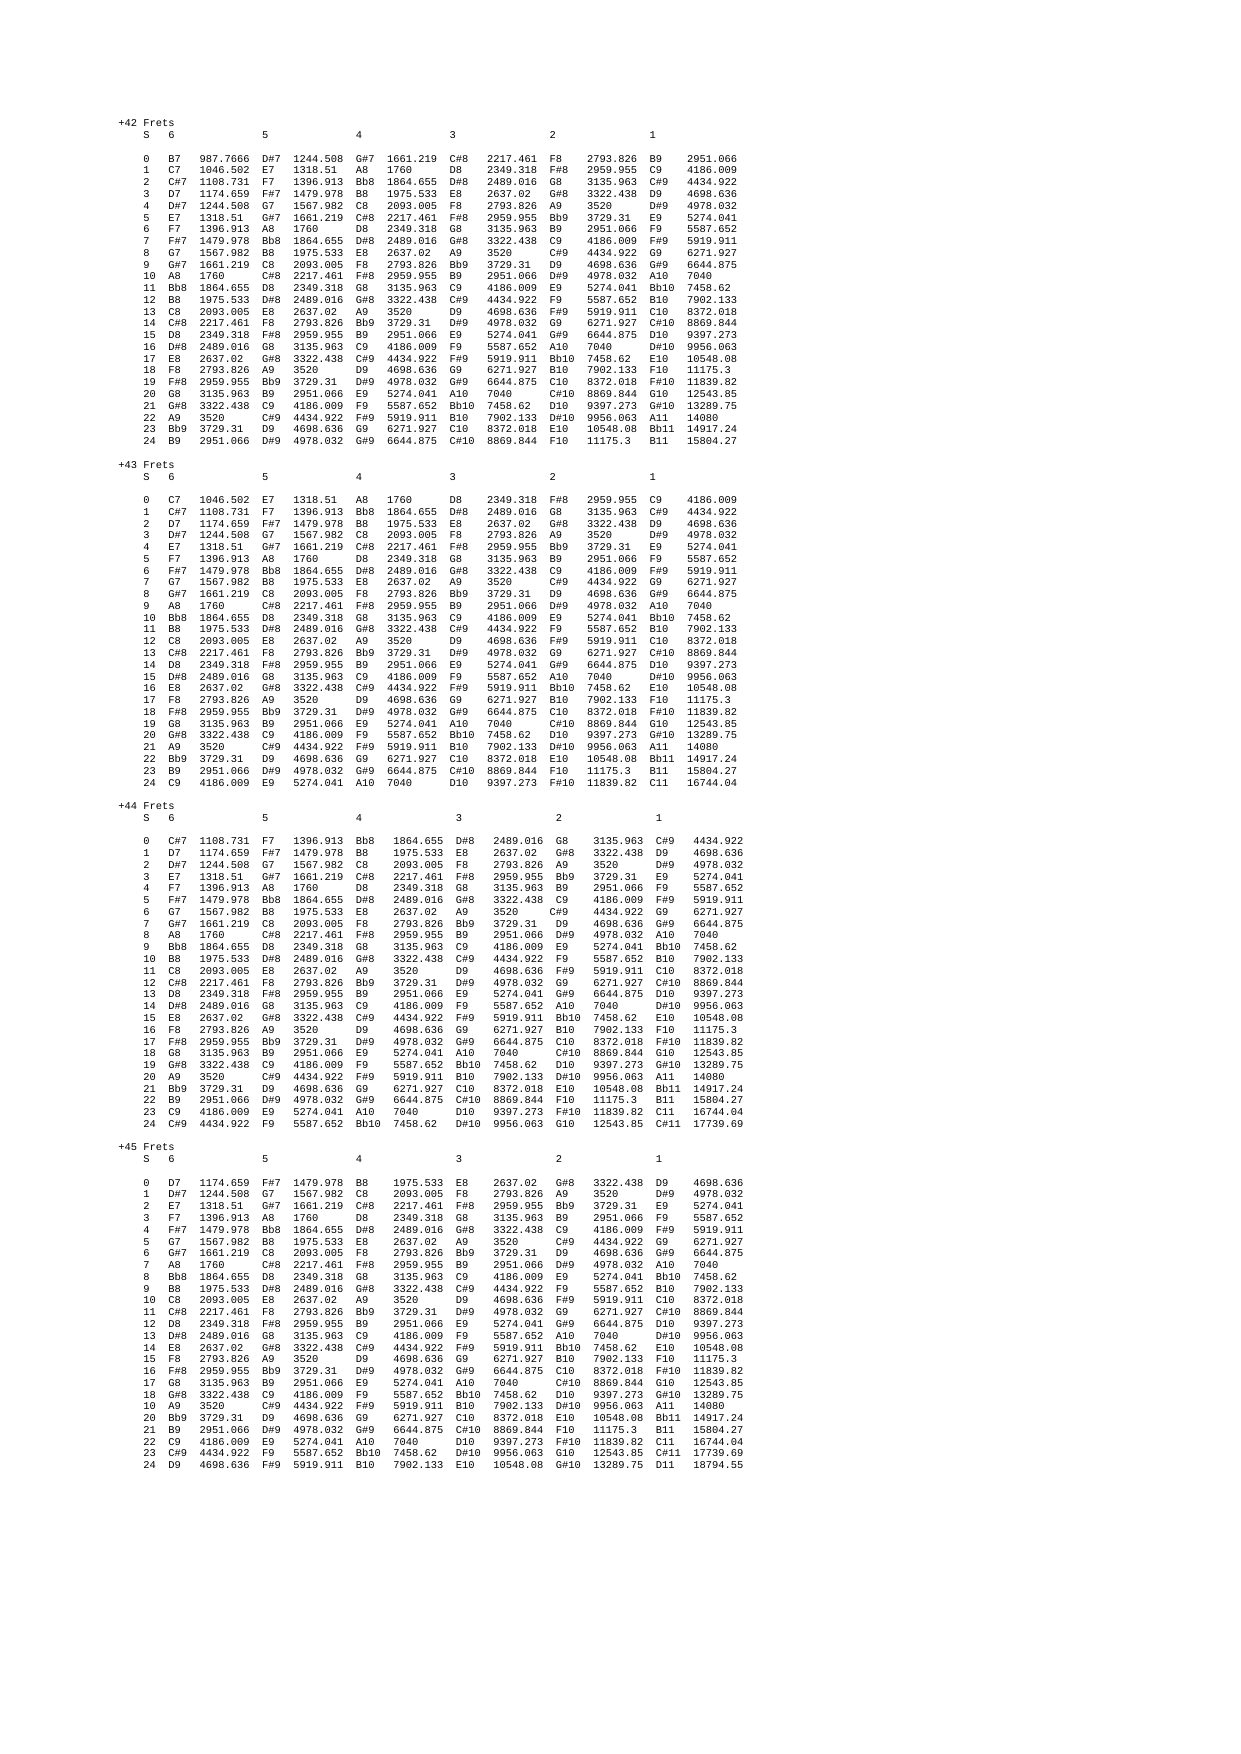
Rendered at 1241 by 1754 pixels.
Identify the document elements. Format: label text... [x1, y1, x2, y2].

text 13 C#8 2217.461 F8 2793.826 Bb9 3729.31 D#9 4978.032 G9 6271.927 C#10 8869.844 [118, 648, 1122, 659]
text 18 G#8 3322.438 C9 4186.009 F9 5587.652 Bb10 7458.62 D10 9397.273 G#10 13289.75 [118, 1389, 1122, 1401]
text 2 D7 1174.659 F#7 1479.978 B8 1975.533 E8 2637.02 G#8 3322.438 D9 4698.636 [118, 518, 1122, 530]
text 22 Bb9 3729.31 D9 4698.636 G9 6271.927 C10 8372.018 E10 10548.08 Bb11 14917.24 [118, 754, 1122, 766]
text 16 E8 2637.02 G#8 3322.438 C#9 4434.922 F#9 5919.911 Bb10 7458.62 E10 10548.08 [118, 683, 1122, 695]
text 5 F7 1396.913 A8 1760 D8 2349.318 G8 3135.963 B9 2951.066 F9 5587.652 [118, 554, 1122, 565]
text 21 Bb9 3729.31 D9 4698.636 G9 6271.927 C10 8372.018 E10 10548.08 Bb11 14917.24 [118, 1083, 1122, 1095]
text 5 E7 1318.51 G#7 1661.219 C#8 2217.461 F#8 2959.955 Bb9 3729.31 E9 5274.041 [118, 212, 1122, 224]
text 14 C#8 2217.461 F8 2793.826 Bb9 3729.31 D#9 4978.032 G9 6271.927 C#10 8869.844 [118, 318, 1122, 330]
text 11 B8 1975.533 D#8 2489.016 G#8 3322.438 C#9 4434.922 F9 5587.652 B10 7902.133 [118, 624, 1122, 636]
text 18 G8 3135.963 B9 2951.066 E9 5274.041 A10 7040 C#10 8869.844 G10 12543.85 [118, 1048, 1122, 1060]
text 14 E8 2637.02 G#8 3322.438 C#9 4434.922 F#9 5919.911 Bb10 7458.62 E10 10548.08 [118, 1342, 1122, 1354]
text 17 F8 2793.826 A9 3520 D9 4698.636 G9 6271.927 B10 7902.133 F10 11175.3 [118, 695, 1122, 707]
text 20 G8 3135.963 B9 2951.066 E9 5274.041 A10 7040 C#10 8869.844 G10 12543.85 [118, 389, 1122, 401]
text 22 B9 2951.066 D#9 4978.032 G#9 6644.875 C#10 8869.844 F10 11175.3 B11 15804.27 [118, 1095, 1122, 1107]
text 24 C#9 4434.922 F9 5587.652 Bb10 7458.62 D#10 9956.063 G10 12543.85 C#11 17739.69 [118, 1119, 1122, 1130]
text 3 F7 1396.913 A8 1760 D8 2349.318 G8 3135.963 B9 2951.066 F9 5587.652 [118, 1213, 1122, 1224]
text 1 D7 1174.659 F#7 1479.978 B8 1975.533 E8 2637.02 G#8 3322.438 D9 4698.636 [118, 848, 1122, 860]
text 19 F#8 2959.955 Bb9 3729.31 D#9 4978.032 G#9 6644.875 C10 8372.018 F#10 11839.82 [118, 377, 1122, 389]
text 22 C9 4186.009 E9 5274.041 A10 7040 D10 9397.273 F#10 11839.82 C11 16744.04 [118, 1436, 1122, 1448]
text 2 E7 1318.51 G#7 1661.219 C#8 2217.461 F#8 2959.955 Bb9 3729.31 E9 5274.041 [118, 1201, 1122, 1213]
text 23 C9 4186.009 E9 5274.041 A10 7040 D10 9397.273 F#10 11839.82 C11 16744.04 [118, 1107, 1122, 1119]
text 19 G#8 3322.438 C9 4186.009 F9 5587.652 Bb10 7458.62 D10 9397.273 G#10 13289.75 [118, 1060, 1122, 1072]
text 11 C8 2093.005 E8 2637.02 A9 3520 D9 4698.636 F#9 5919.911 C10 8372.018 [118, 966, 1122, 977]
text 10 A9 3520 C#9 4434.922 F#9 5919.911 B10 7902.133 D#10 9956.063 A11 14080 [118, 1401, 1122, 1413]
text 16 D#8 2489.016 G8 3135.963 C9 4186.009 F9 5587.652 A10 7040 D#10 9956.063 [118, 342, 1122, 353]
text 12 C#8 2217.461 F8 2793.826 Bb9 3729.31 D#9 4978.032 G9 6271.927 C#10 8869.844 [118, 977, 1122, 989]
text 9 A8 1760 C#8 2217.461 F#8 2959.955 B9 2951.066 D#9 4978.032 A10 7040 [118, 601, 1122, 612]
text 2 C#7 1108.731 F7 1396.913 Bb8 1864.655 D#8 2489.016 G8 3135.963 C#9 4434.922 [118, 177, 1122, 189]
text 1 C7 1046.502 E7 1318.51 A8 1760 D8 2349.318 F#8 2959.955 C9 4186.009 [118, 165, 1122, 177]
text 16 F8 2793.826 A9 3520 D9 4698.636 G9 6271.927 B10 7902.133 F10 11175.3 [118, 1024, 1122, 1036]
text 15 D#8 2489.016 G8 3135.963 C9 4186.009 F9 5587.652 A10 7040 D#10 9956.063 [118, 671, 1122, 683]
text 12 D8 2349.318 F#8 2959.955 B9 2951.066 E9 5274.041 G#9 6644.875 D10 9397.273 [118, 1319, 1122, 1331]
text +43 Frets [118, 459, 1122, 471]
text 4 F#7 1479.978 Bb8 1864.655 D#8 2489.016 G#8 3322.438 C9 4186.009 F#9 5919.911 [118, 1224, 1122, 1236]
text 23 C#9 4434.922 F9 5587.652 Bb10 7458.62 D#10 9956.063 G10 12543.85 C#11 17739.69 [118, 1448, 1122, 1460]
text 17 F#8 2959.955 Bb9 3729.31 D#9 4978.032 G#9 6644.875 C10 8372.018 F#10 11839.82 [118, 1036, 1122, 1048]
text 15 E8 2637.02 G#8 3322.438 C#9 4434.922 F#9 5919.911 Bb10 7458.62 E10 10548.08 [118, 1013, 1122, 1024]
text 20 A9 3520 C#9 4434.922 F#9 5919.911 B10 7902.133 D#10 9956.063 A11 14080 [118, 1072, 1122, 1083]
text 13 C8 2093.005 E8 2637.02 A9 3520 D9 4698.636 F#9 5919.911 C10 8372.018 [118, 306, 1122, 318]
text 24 D9 4698.636 F#9 5919.911 B10 7902.133 E10 10548.08 G#10 13289.75 D11 18794.55 [118, 1460, 1122, 1472]
text 18 F8 2793.826 A9 3520 D9 4698.636 G9 6271.927 B10 7902.133 F10 11175.3 [118, 365, 1122, 377]
text +45 Frets [118, 1142, 1122, 1154]
text 5 F#7 1479.978 Bb8 1864.655 D#8 2489.016 G#8 3322.438 C9 4186.009 F#9 5919.911 [118, 895, 1122, 907]
text 24 B9 2951.066 D#9 4978.032 G#9 6644.875 C#10 8869.844 F10 11175.3 B11 15804.27 [118, 436, 1122, 448]
text 0 B7 987.7666 D#7 1244.508 G#7 1661.219 C#8 2217.461 F8 2793.826 B9 2951.066 [118, 153, 1122, 165]
text 13 D8 2349.318 F#8 2959.955 B9 2951.066 E9 5274.041 G#9 6644.875 D10 9397.273 [118, 989, 1122, 1001]
text 17 E8 2637.02 G#8 3322.438 C#9 4434.922 F#9 5919.911 Bb10 7458.62 E10 10548.08 [118, 353, 1122, 365]
text 1 D#7 1244.508 G7 1567.982 C8 2093.005 F8 2793.826 A9 3520 D#9 4978.032 [118, 1189, 1122, 1201]
text 7 F#7 1479.978 Bb8 1864.655 D#8 2489.016 G#8 3322.438 C9 4186.009 F#9 5919.911 [118, 236, 1122, 248]
text +42 Frets [118, 118, 1122, 130]
text 19 G8 3135.963 B9 2951.066 E9 5274.041 A10 7040 C#10 8869.844 G10 12543.85 [118, 718, 1122, 730]
text 3 E7 1318.51 G#7 1661.219 C#8 2217.461 F#8 2959.955 Bb9 3729.31 E9 5274.041 [118, 871, 1122, 883]
text 6 G7 1567.982 B8 1975.533 E8 2637.02 A9 3520 C#9 4434.922 G9 6271.927 [118, 907, 1122, 918]
text 3 D#7 1244.508 G7 1567.982 C8 2093.005 F8 2793.826 A9 3520 D#9 4978.032 [118, 530, 1122, 542]
text 15 D8 2349.318 F#8 2959.955 B9 2951.066 E9 5274.041 G#9 6644.875 D10 9397.273 [118, 330, 1122, 342]
text 2 D#7 1244.508 G7 1567.982 C8 2093.005 F8 2793.826 A9 3520 D#9 4978.032 [118, 860, 1122, 871]
text 7 A8 1760 C#8 2217.461 F#8 2959.955 B9 2951.066 D#9 4978.032 A10 7040 [118, 1260, 1122, 1272]
text 4 E7 1318.51 G#7 1661.219 C#8 2217.461 F#8 2959.955 Bb9 3729.31 E9 5274.041 [118, 542, 1122, 554]
text 10 C8 2093.005 E8 2637.02 A9 3520 D9 4698.636 F#9 5919.911 C10 8372.018 [118, 1295, 1122, 1307]
text 8 A8 1760 C#8 2217.461 F#8 2959.955 B9 2951.066 D#9 4978.032 A10 7040 [118, 930, 1122, 942]
text 11 C#8 2217.461 F8 2793.826 Bb9 3729.31 D#9 4978.032 G9 6271.927 C#10 8869.844 [118, 1307, 1122, 1319]
text +44 Frets [118, 801, 1122, 813]
text 6 F7 1396.913 A8 1760 D8 2349.318 G8 3135.963 B9 2951.066 F9 5587.652 [118, 224, 1122, 236]
text 0 C#7 1108.731 F7 1396.913 Bb8 1864.655 D#8 2489.016 G8 3135.963 C#9 4434.922 [118, 836, 1122, 848]
text 21 B9 2951.066 D#9 4978.032 G#9 6644.875 C#10 8869.844 F10 11175.3 B11 15804.27 [118, 1425, 1122, 1436]
text 21 G#8 3322.438 C9 4186.009 F9 5587.652 Bb10 7458.62 D10 9397.273 G#10 13289.75 [118, 401, 1122, 412]
text S 6 5 4 3 2 1 [118, 813, 1122, 824]
text 4 F7 1396.913 A8 1760 D8 2349.318 G8 3135.963 B9 2951.066 F9 5587.652 [118, 883, 1122, 895]
text 23 Bb9 3729.31 D9 4698.636 G9 6271.927 C10 8372.018 E10 10548.08 Bb11 14917.24 [118, 424, 1122, 436]
text 4 D#7 1244.508 G7 1567.982 C8 2093.005 F8 2793.826 A9 3520 D#9 4978.032 [118, 201, 1122, 212]
text 6 F#7 1479.978 Bb8 1864.655 D#8 2489.016 G#8 3322.438 C9 4186.009 F#9 5919.911 [118, 565, 1122, 577]
text 9 Bb8 1864.655 D8 2349.318 G8 3135.963 C9 4186.009 E9 5274.041 Bb10 7458.62 [118, 942, 1122, 954]
text 24 C9 4186.009 E9 5274.041 A10 7040 D10 9397.273 F#10 11839.82 C11 16744.04 [118, 777, 1122, 789]
text 10 A8 1760 C#8 2217.461 F#8 2959.955 B9 2951.066 D#9 4978.032 A10 7040 [118, 271, 1122, 283]
text 7 G#7 1661.219 C8 2093.005 F8 2793.826 Bb9 3729.31 D9 4698.636 G#9 6644.875 [118, 918, 1122, 930]
text 8 G7 1567.982 B8 1975.533 E8 2637.02 A9 3520 C#9 4434.922 G9 6271.927 [118, 248, 1122, 259]
text 20 G#8 3322.438 C9 4186.009 F9 5587.652 Bb10 7458.62 D10 9397.273 G#10 13289.75 [118, 730, 1122, 742]
text 1 C#7 1108.731 F7 1396.913 Bb8 1864.655 D#8 2489.016 G8 3135.963 C#9 4434.922 [118, 507, 1122, 518]
text 10 Bb8 1864.655 D8 2349.318 G8 3135.963 C9 4186.009 E9 5274.041 Bb10 7458.62 [118, 612, 1122, 624]
text 18 F#8 2959.955 Bb9 3729.31 D#9 4978.032 G#9 6644.875 C10 8372.018 F#10 11839.82 [118, 707, 1122, 718]
text 10 B8 1975.533 D#8 2489.016 G#8 3322.438 C#9 4434.922 F9 5587.652 B10 7902.133 [118, 954, 1122, 966]
text S 6 5 4 3 2 1 [118, 471, 1122, 483]
text 7 G7 1567.982 B8 1975.533 E8 2637.02 A9 3520 C#9 4434.922 G9 6271.927 [118, 577, 1122, 589]
text S 6 5 4 3 2 1 [118, 1154, 1122, 1166]
text 13 D#8 2489.016 G8 3135.963 C9 4186.009 F9 5587.652 A10 7040 D#10 9956.063 [118, 1331, 1122, 1342]
text 23 B9 2951.066 D#9 4978.032 G#9 6644.875 C#10 8869.844 F10 11175.3 B11 15804.27 [118, 766, 1122, 777]
text 14 D8 2349.318 F#8 2959.955 B9 2951.066 E9 5274.041 G#9 6644.875 D10 9397.273 [118, 659, 1122, 671]
text 0 D7 1174.659 F#7 1479.978 B8 1975.533 E8 2637.02 G#8 3322.438 D9 4698.636 [118, 1177, 1122, 1189]
text 5 G7 1567.982 B8 1975.533 E8 2637.02 A9 3520 C#9 4434.922 G9 6271.927 [118, 1236, 1122, 1248]
text 20 Bb9 3729.31 D9 4698.636 G9 6271.927 C10 8372.018 E10 10548.08 Bb11 14917.24 [118, 1413, 1122, 1425]
text S 6 5 4 3 2 1 [118, 130, 1122, 142]
text 15 F8 2793.826 A9 3520 D9 4698.636 G9 6271.927 B10 7902.133 F10 11175.3 [118, 1354, 1122, 1366]
text 14 D#8 2489.016 G8 3135.963 C9 4186.009 F9 5587.652 A10 7040 D#10 9956.063 [118, 1001, 1122, 1013]
text 17 G8 3135.963 B9 2951.066 E9 5274.041 A10 7040 C#10 8869.844 G10 12543.85 [118, 1378, 1122, 1389]
text 9 B8 1975.533 D#8 2489.016 G#8 3322.438 C#9 4434.922 F9 5587.652 B10 7902.133 [118, 1283, 1122, 1295]
text 8 Bb8 1864.655 D8 2349.318 G8 3135.963 C9 4186.009 E9 5274.041 Bb10 7458.62 [118, 1272, 1122, 1283]
text 16 F#8 2959.955 Bb9 3729.31 D#9 4978.032 G#9 6644.875 C10 8372.018 F#10 11839.82 [118, 1366, 1122, 1378]
text 9 G#7 1661.219 C8 2093.005 F8 2793.826 Bb9 3729.31 D9 4698.636 G#9 6644.875 [118, 259, 1122, 271]
text 3 D7 1174.659 F#7 1479.978 B8 1975.533 E8 2637.02 G#8 3322.438 D9 4698.636 [118, 189, 1122, 201]
text 22 A9 3520 C#9 4434.922 F#9 5919.911 B10 7902.133 D#10 9956.063 A11 14080 [118, 412, 1122, 424]
text 8 G#7 1661.219 C8 2093.005 F8 2793.826 Bb9 3729.31 D9 4698.636 G#9 6644.875 [118, 589, 1122, 601]
text 12 B8 1975.533 D#8 2489.016 G#8 3322.438 C#9 4434.922 F9 5587.652 B10 7902.133 [118, 295, 1122, 306]
text 0 C7 1046.502 E7 1318.51 A8 1760 D8 2349.318 F#8 2959.955 C9 4186.009 [118, 495, 1122, 507]
text 12 C8 2093.005 E8 2637.02 A9 3520 D9 4698.636 F#9 5919.911 C10 8372.018 [118, 636, 1122, 648]
text 21 A9 3520 C#9 4434.922 F#9 5919.911 B10 7902.133 D#10 9956.063 A11 14080 [118, 742, 1122, 754]
text 11 Bb8 1864.655 D8 2349.318 G8 3135.963 C9 4186.009 E9 5274.041 Bb10 7458.62 [118, 283, 1122, 295]
text 6 G#7 1661.219 C8 2093.005 F8 2793.826 Bb9 3729.31 D9 4698.636 G#9 6644.875 [118, 1248, 1122, 1260]
